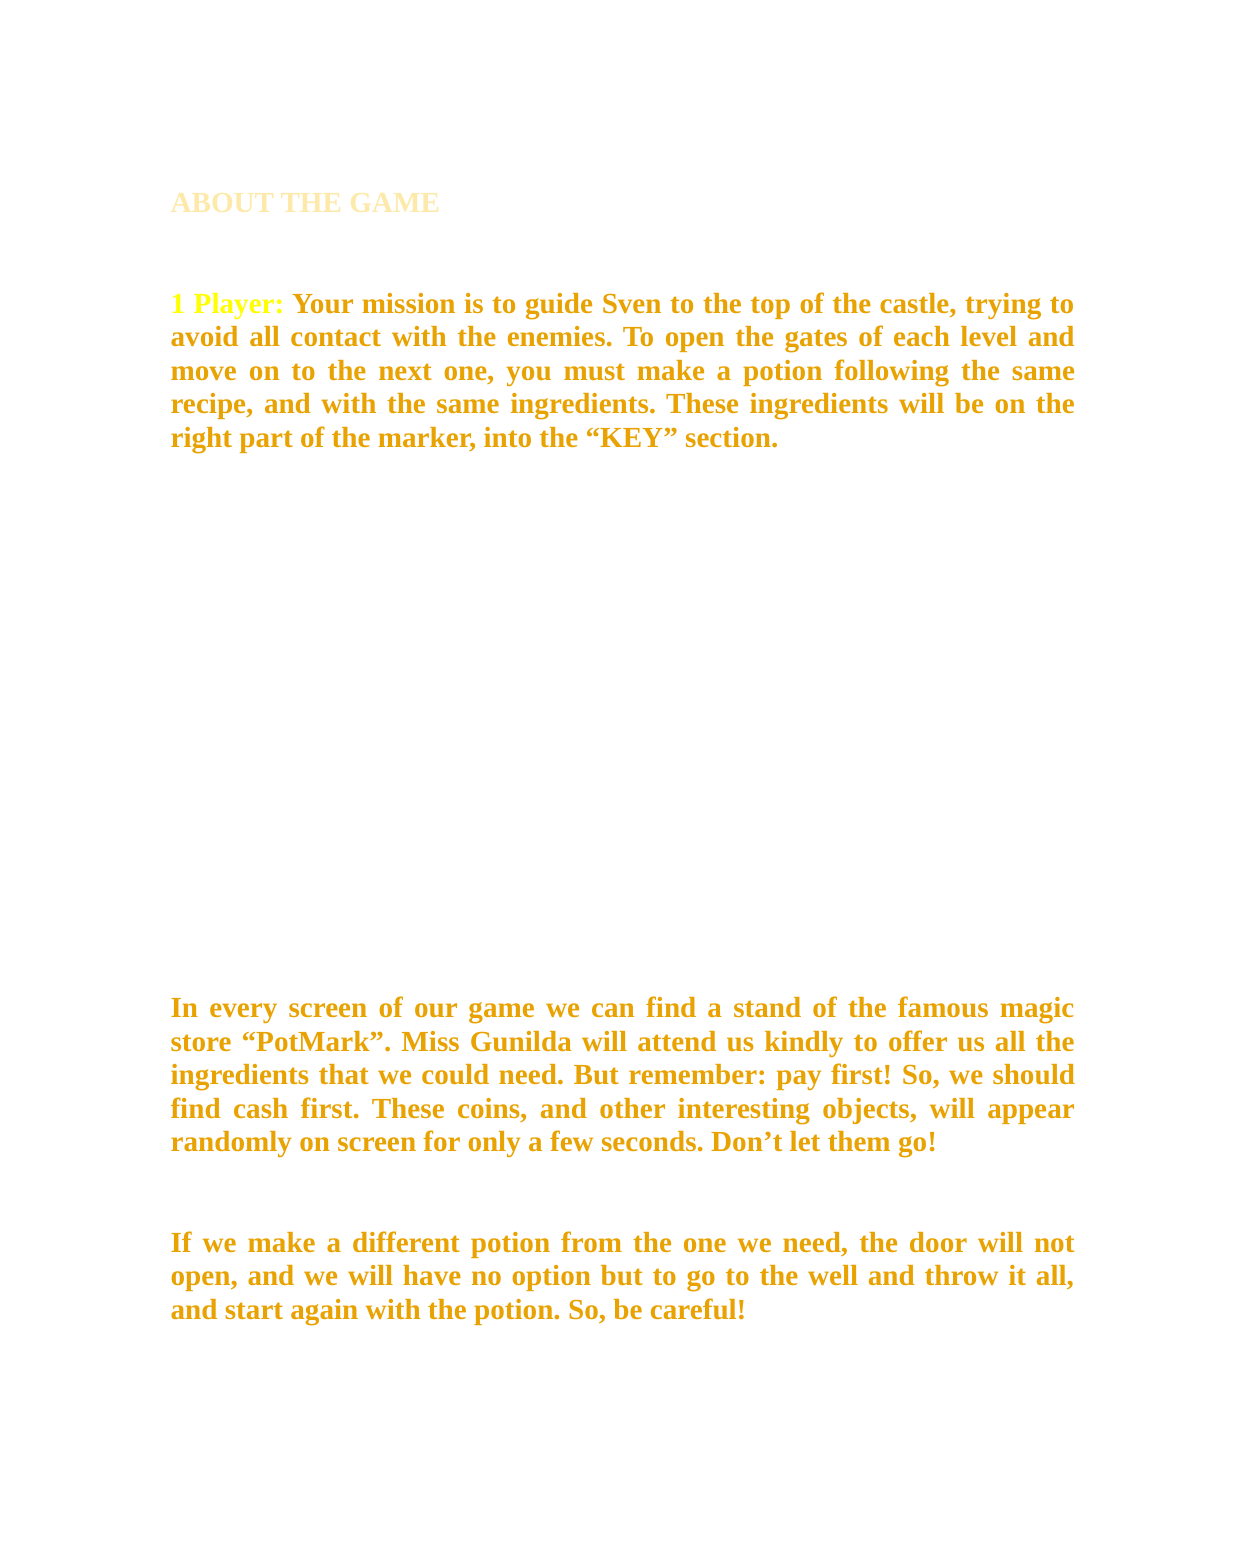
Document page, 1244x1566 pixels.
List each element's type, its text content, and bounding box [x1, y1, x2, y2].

text In every screen of our game we can find a stand of the famous magic store “PotMark”. Miss Gunilda will attend us kindly to offer us all the ingredients that we could need. But remember: pay first! So, we should find cash first. These coins, and other interesting objects, will appear randomly on screen for only a few seconds. Don’t let them go! [170, 990, 1076, 1158]
text ABOUT THE GAME [170, 185, 1076, 219]
text 1 Player: Your mission is to guide Sven to the top of the castle, trying to avoid all contact with the enemies. To open the gates of each level and move on to the next one, you must make a potion following the same recipe, and with the same ingredients. These ingredients will be on the right part of the marker, into the “KEY” section. [170, 286, 1076, 453]
text If we make a different potion from the one we need, the door will not open, and we will have no option but to go to the well and throw it all, and start again with the potion. So, be careful! [170, 1225, 1076, 1326]
